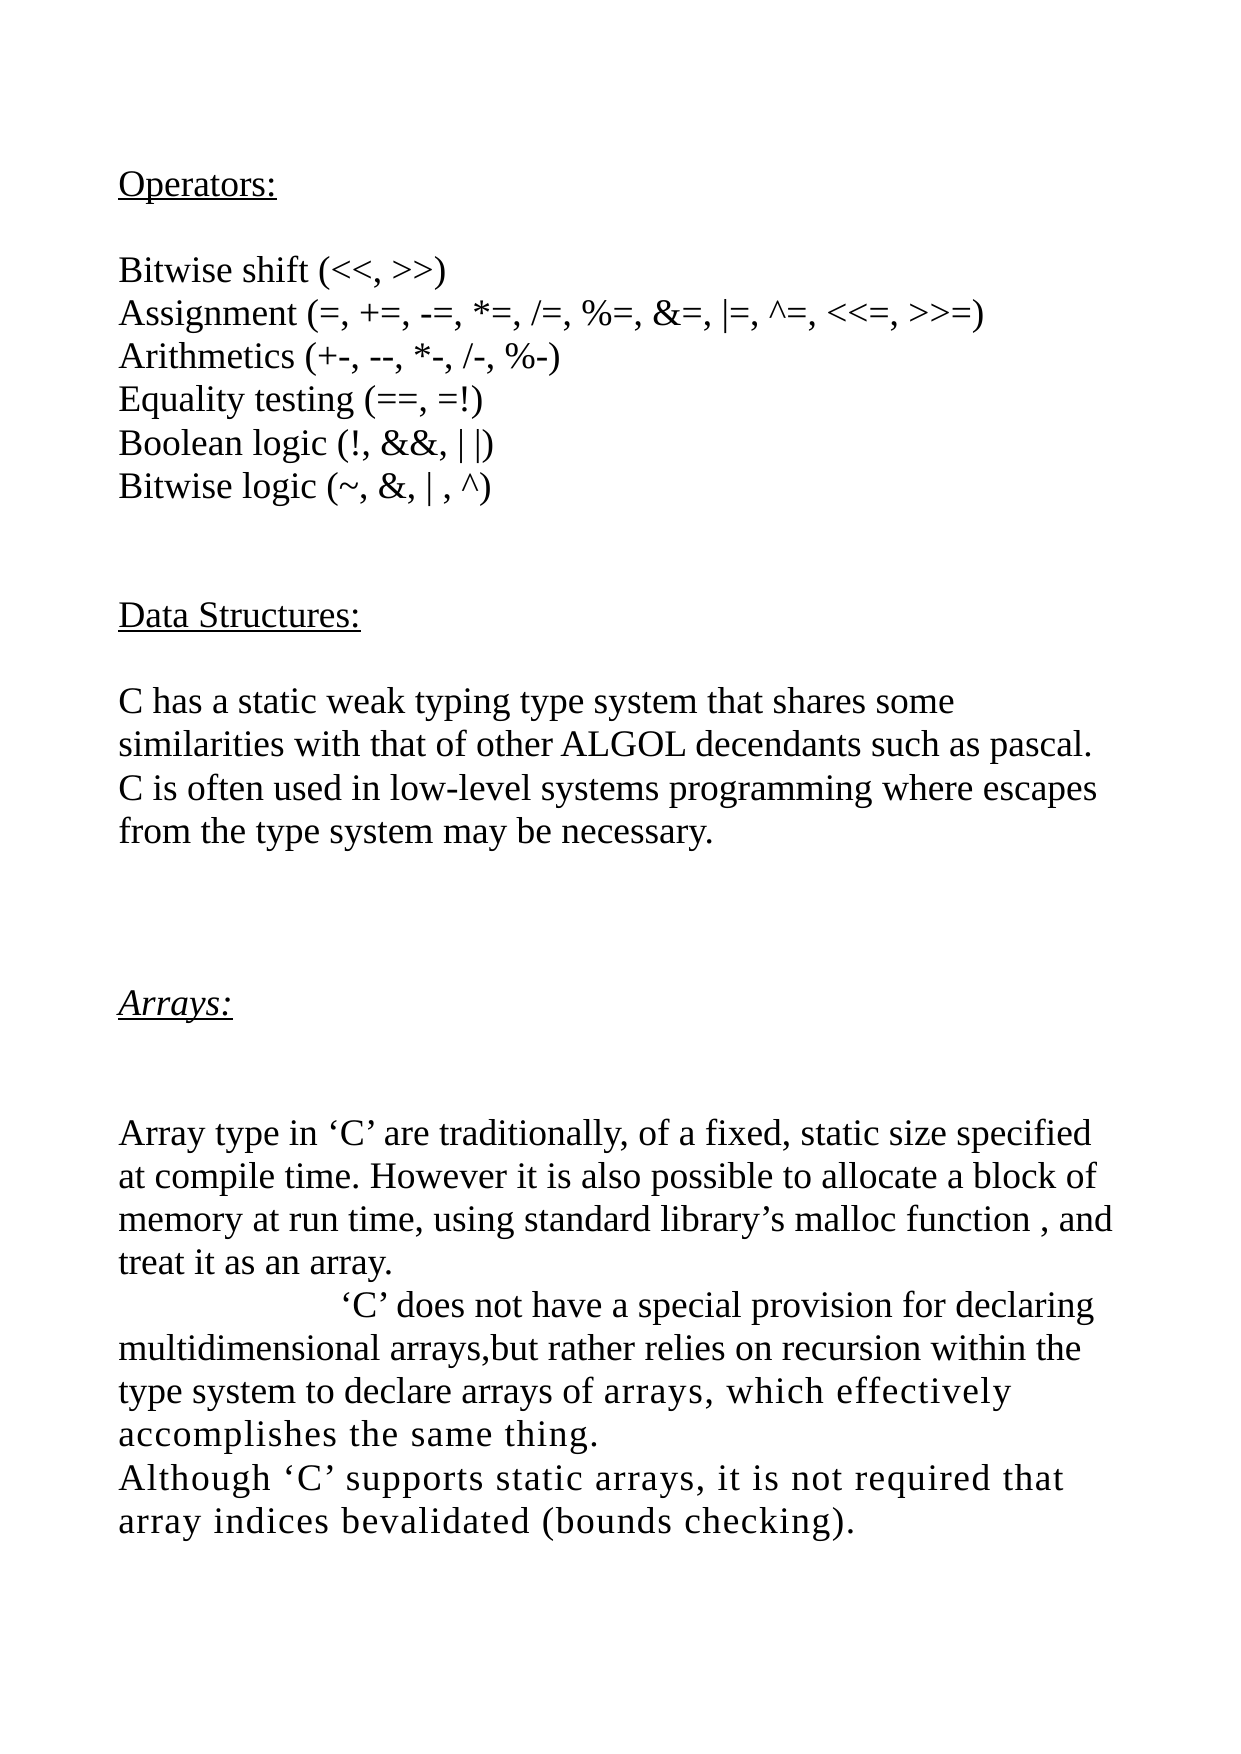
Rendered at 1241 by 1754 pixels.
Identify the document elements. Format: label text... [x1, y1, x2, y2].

text Array type in ‘C’ are traditionally, of a fixed, static size specified at compile time. However it is also possible to allocate a block of memory at run time, using standard library’s malloc function , and treat it as an array. [118, 1110, 1122, 1282]
text Although ‘C’ supports static arrays, it is not required that array indices bevalidated (bounds checking). [118, 1455, 1122, 1541]
text Operators: [118, 161, 1122, 204]
text ‘C’ does not have a special provision for declaring multidimensional arrays,but rather relies on recursion within the type system to declare arrays of arrays, which effectively accomplishes the same thing. [118, 1282, 1122, 1455]
text Arrays: [118, 981, 1122, 1024]
text Equality testing (==, =!) [118, 377, 1122, 420]
text Bitwise shift (<<, >>) [118, 247, 1122, 291]
text C is often used in low-level systems programming where escapes from the type system may be necessary. [118, 765, 1122, 851]
text Bitwise logic (~, &, | , ^) [118, 463, 1122, 506]
text Assignment (=, +=, -=, *=, /=, %=, &=, |=, ^=, <<=, >>=) [118, 291, 1122, 334]
text Data Structures: [118, 592, 1122, 636]
text Arithmetics (+-, --, *-, /-, %-) [118, 334, 1122, 377]
text Boolean logic (!, &&, | |) [118, 420, 1122, 463]
text C has a static weak typing type system that shares some similarities with that of other ALGOL decendants such as pascal. [118, 679, 1122, 765]
